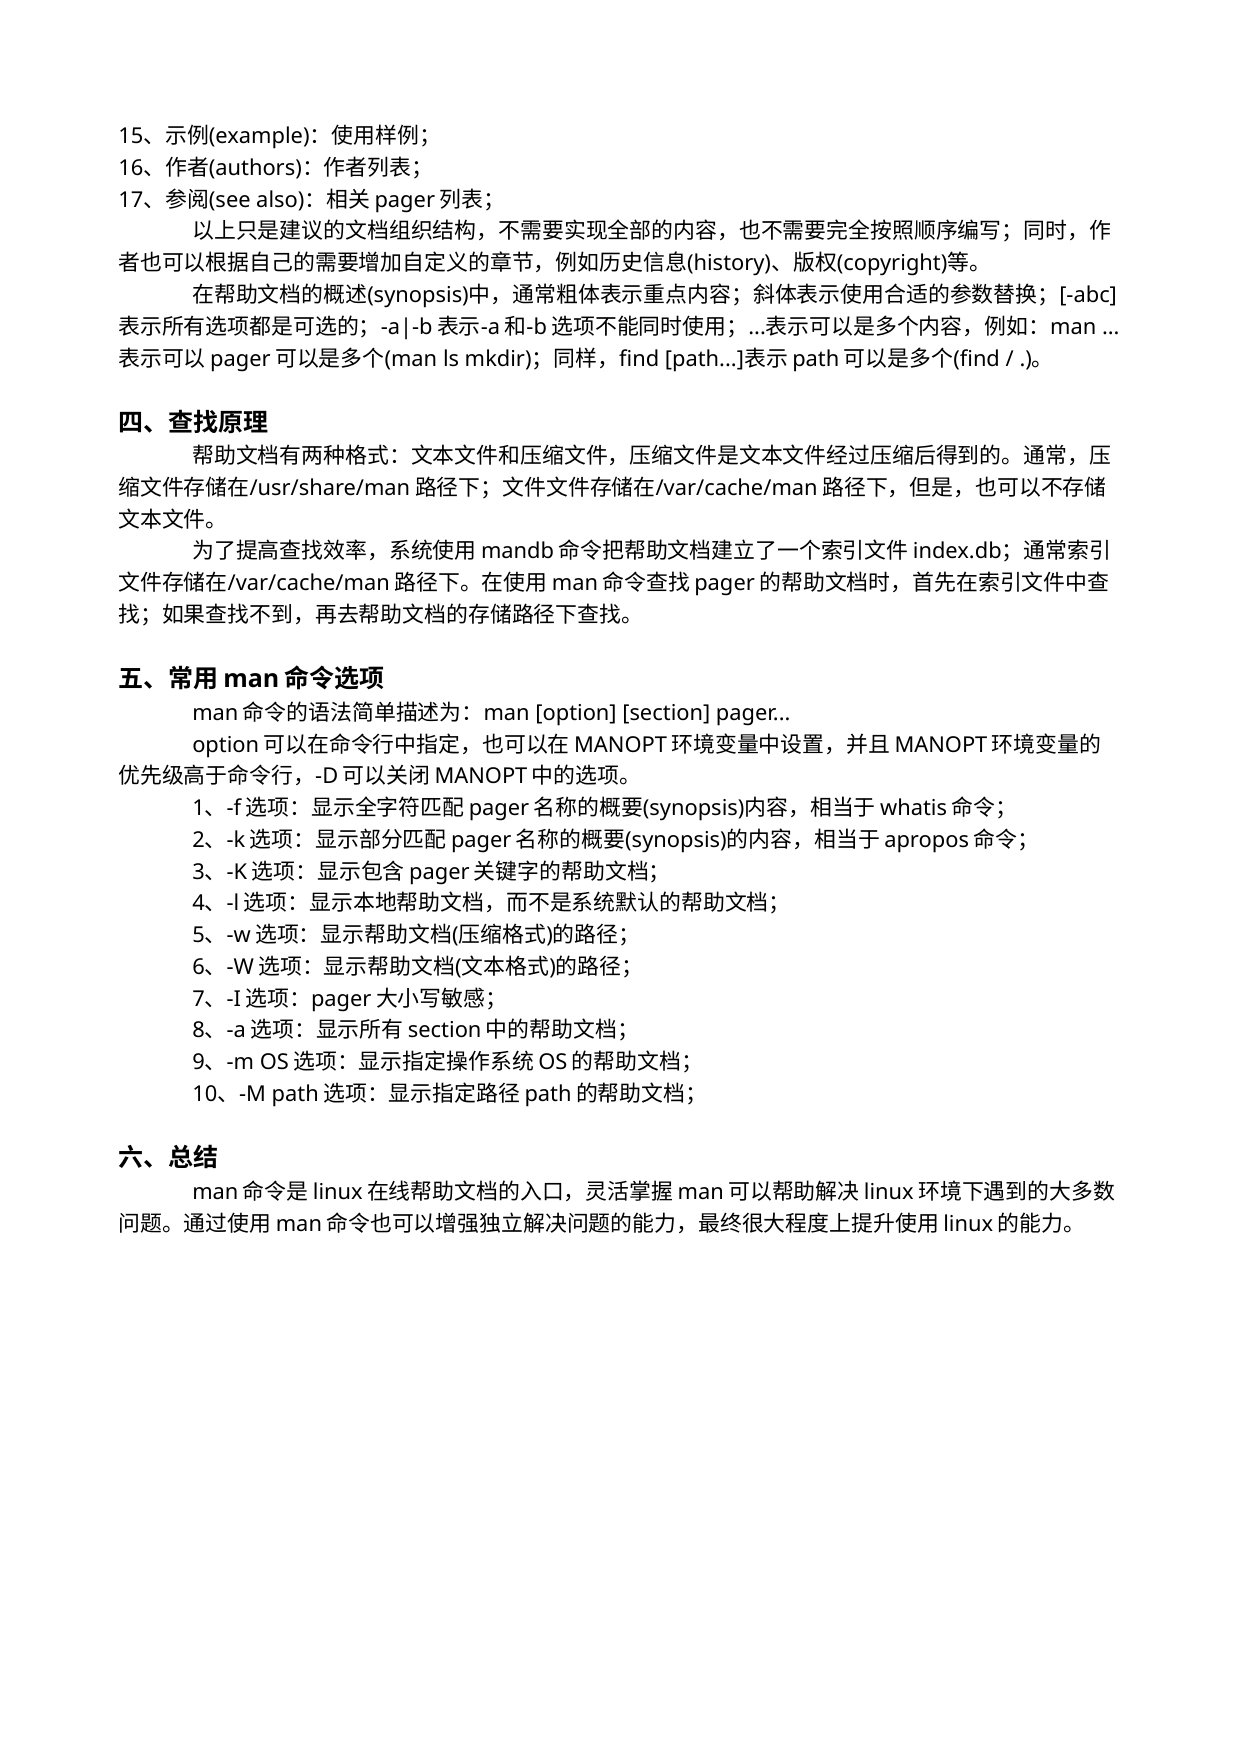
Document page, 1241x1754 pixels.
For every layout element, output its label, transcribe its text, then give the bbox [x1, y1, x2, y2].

text 五、常用man命令选项 [118, 658, 1122, 695]
text 7、-I选项：pager大小写敏感； [118, 981, 1122, 1012]
text 3、-K选项：显示包含pager关键字的帮助文档； [118, 854, 1122, 885]
text 8、-a选项：显示所有section中的帮助文档； [118, 1012, 1122, 1044]
text 16、作者(authors)：作者列表； [118, 150, 1122, 182]
text 15、示例(example)：使用样例； [118, 118, 1122, 150]
text 帮助文档有两种格式：文本文件和压缩文件，压缩文件是文本文件经过压缩后得到的。通常，压缩文件存储在/usr/share/man路径下；文件文件存储在/var/cache/man路径下，但是，也可以不存储文本文件。 [118, 438, 1122, 533]
text 5、-w选项：显示帮助文档(压缩格式)的路径； [118, 917, 1122, 949]
text 在帮助文档的概述(synopsis)中，通常粗体表示重点内容；斜体表示使用合适的参数替换；[-abc]表示所有选项都是可选的；-a|-b表示-a和-b选项不能同时使用；...表示可以是多个内容，例如：man ...表示可以pager可以是多个(man ls mkdir)；同样，find [path...]表示path可以是多个(find / .)。 [118, 277, 1122, 372]
text 为了提高查找效率，系统使用mandb命令把帮助文档建立了一个索引文件index.db；通常索引文件存储在/var/cache/man路径下。在使用man命令查找pager的帮助文档时，首先在索引文件中查找；如果查找不到，再去帮助文档的存储路径下查找。 [118, 533, 1122, 629]
text man命令的语法简单描述为：man [option] [section] pager... [118, 695, 1122, 727]
text 六、总结 [118, 1138, 1122, 1174]
text 17、参阅(see also)：相关pager列表； [118, 182, 1122, 213]
text 2、-k选项：显示部分匹配pager名称的概要(synopsis)的内容，相当于apropos命令； [118, 822, 1122, 854]
text 1、-f选项：显示全字符匹配pager名称的概要(synopsis)内容，相当于whatis命令； [118, 790, 1122, 822]
text 4、-l选项：显示本地帮助文档，而不是系统默认的帮助文档； [118, 885, 1122, 917]
text man命令是linux在线帮助文档的入口，灵活掌握man可以帮助解决linux环境下遇到的大多数问题。通过使用man命令也可以增强独立解决问题的能力，最终很大程度上提升使用linux的能力。 [118, 1174, 1122, 1237]
text 以上只是建议的文档组织结构，不需要实现全部的内容，也不需要完全按照顺序编写；同时，作者也可以根据自己的需要增加自定义的章节，例如历史信息(history)、版权(copyright)等。 [118, 213, 1122, 277]
text 10、-M path选项：显示指定路径path的帮助文档； [118, 1076, 1122, 1108]
text 9、-m OS选项：显示指定操作系统OS的帮助文档； [118, 1044, 1122, 1076]
text option可以在命令行中指定，也可以在MANOPT环境变量中设置，并且MANOPT环境变量的优先级高于命令行，-D可以关闭MANOPT中的选项。 [118, 727, 1122, 790]
text 6、-W选项：显示帮助文档(文本格式)的路径； [118, 949, 1122, 981]
text 四、查找原理 [118, 402, 1122, 438]
